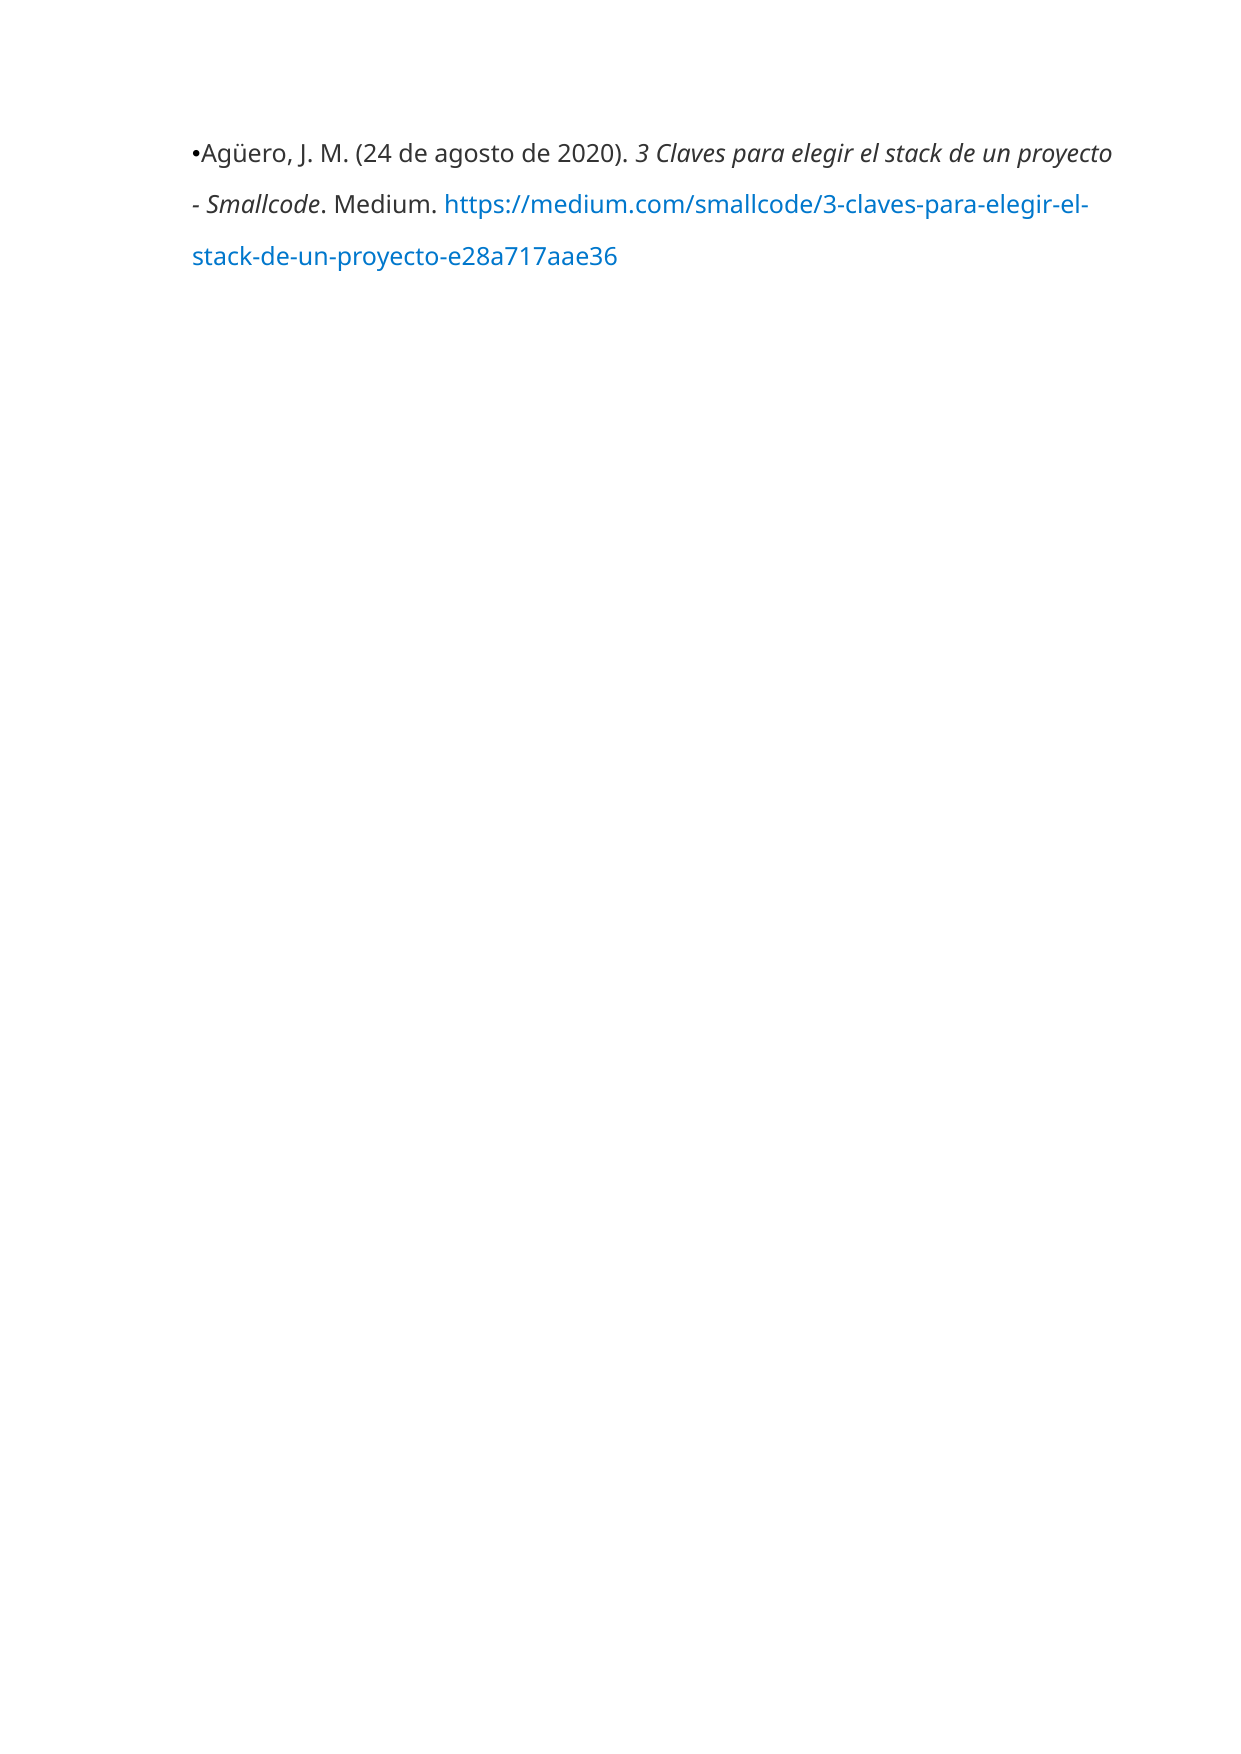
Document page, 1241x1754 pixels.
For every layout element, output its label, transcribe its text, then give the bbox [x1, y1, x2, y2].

list Agüero, J. M. (24 de agosto de 2020). 3 Claves para elegir el stack de un proyecto - Smallcode. Medium. https://medium.com/smallcode/3-claves-para-elegir-el-stack-de-un-proyecto-e28a717aae36 [118, 118, 1122, 273]
